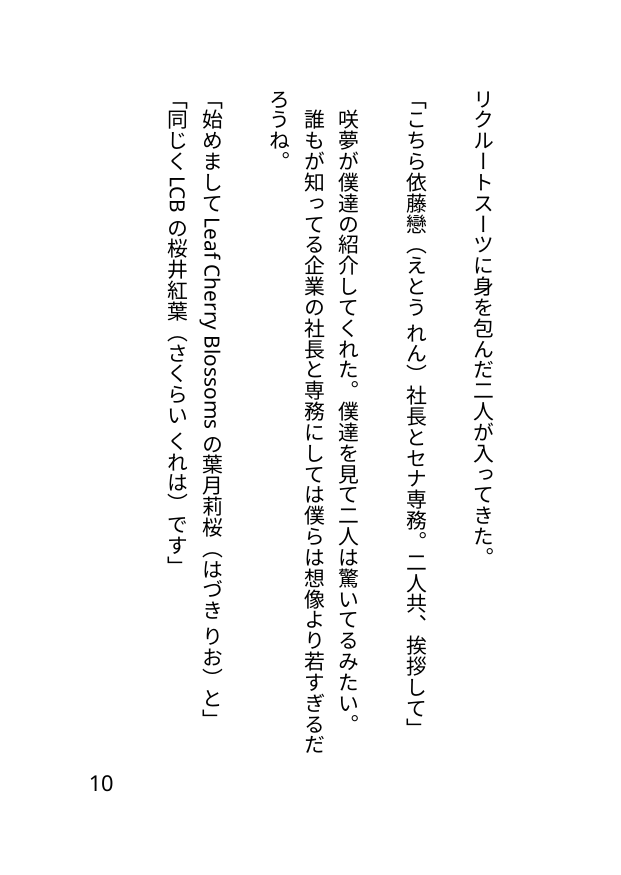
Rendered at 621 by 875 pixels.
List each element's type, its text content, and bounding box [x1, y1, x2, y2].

text 誰もが知ってる企業の社長と専務にしては僕らは想像より若すぎるだろうね。 [265, 88, 330, 768]
text 「始めましてLeaf Cherry Blossomsの葉月莉桜（はづき りお）と」 [197, 88, 228, 768]
text リクルートスーツに身を包んだ二人が入ってきた。 [469, 88, 499, 768]
text 「こちら依藤戀（えとう れん）社長とセナ専務。二人共、挨拶して」 [401, 88, 432, 768]
text 咲夢が僕達の紹介してくれた。僕達を見て二人は驚いてるみたい。 [334, 88, 364, 768]
text 「同じくLCBの桜井紅葉（さくらい くれは）です」 [163, 88, 193, 768]
